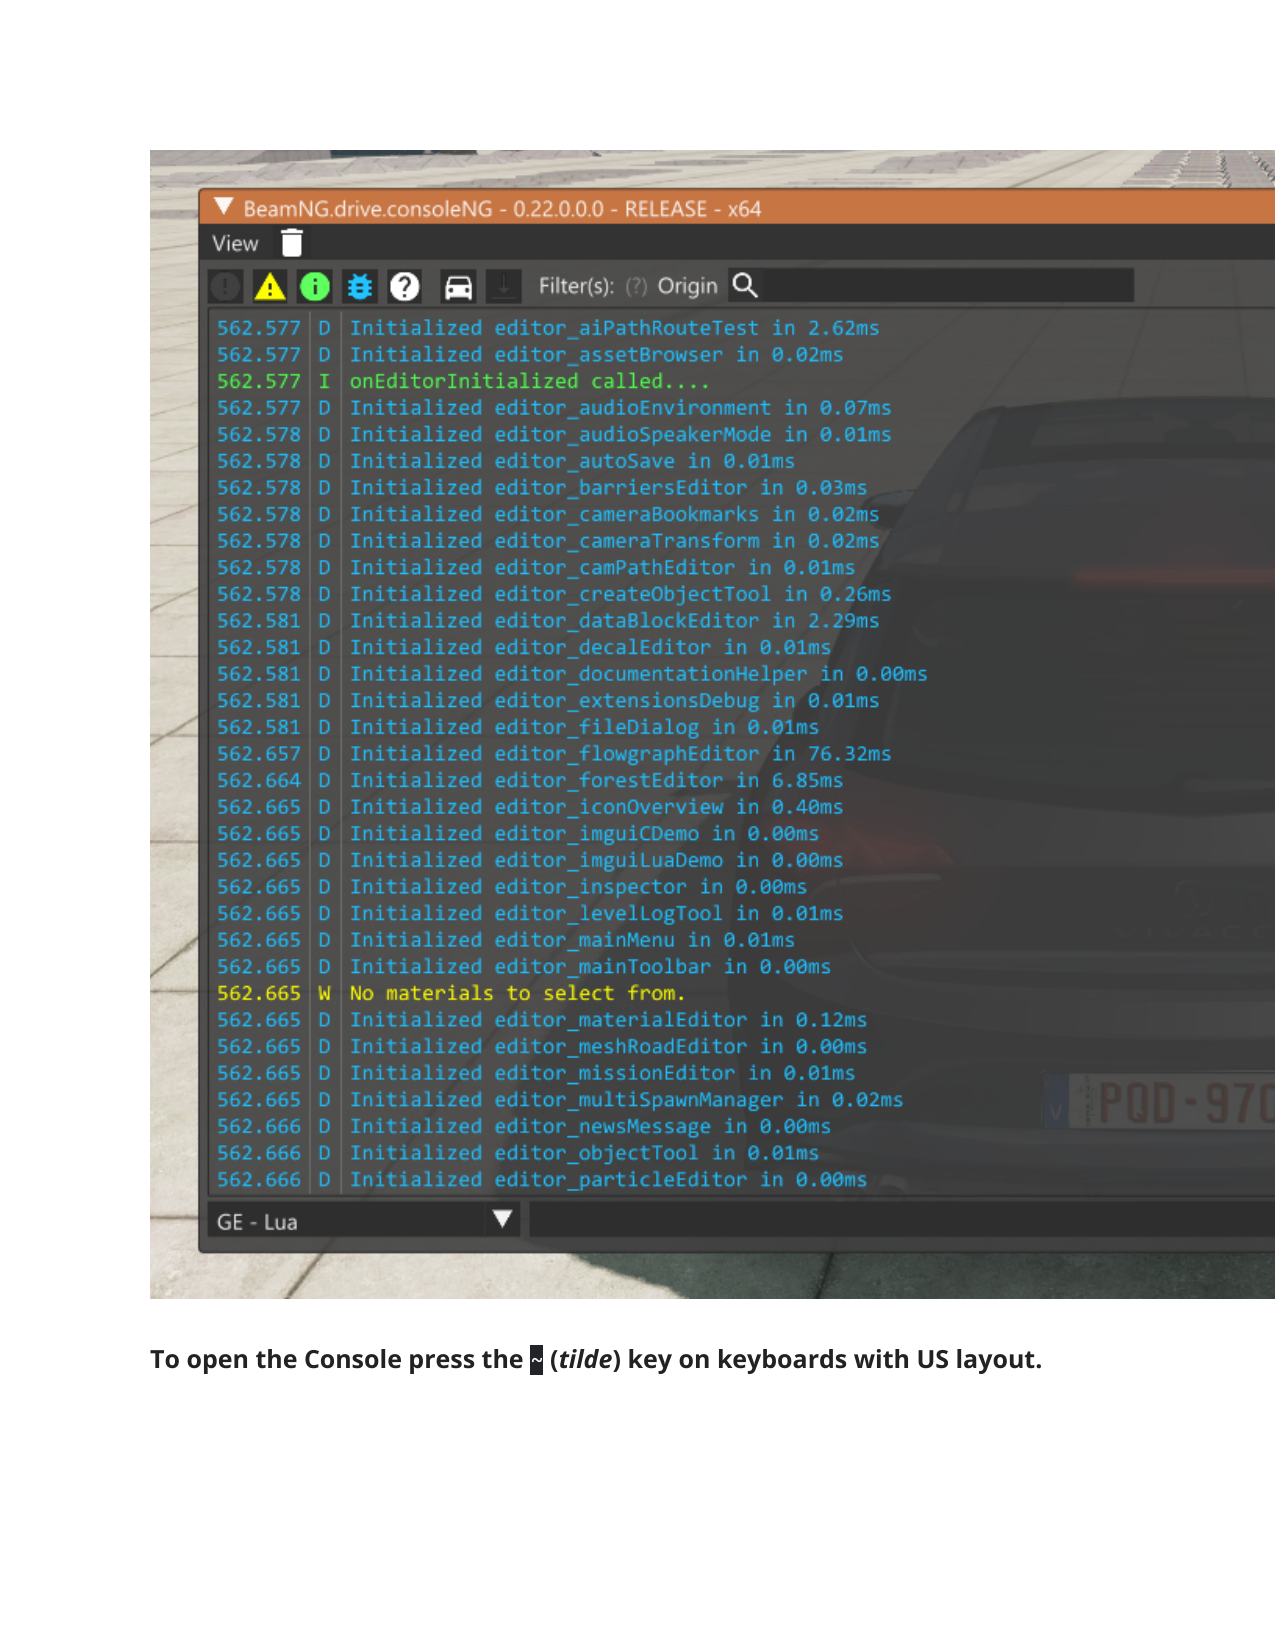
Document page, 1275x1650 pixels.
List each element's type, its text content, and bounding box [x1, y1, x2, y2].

picture [150, 150, 1275, 1299]
subtitle To open the Console press the ~ (tilde) key on keyboards with US layout. [150, 1342, 1125, 1376]
